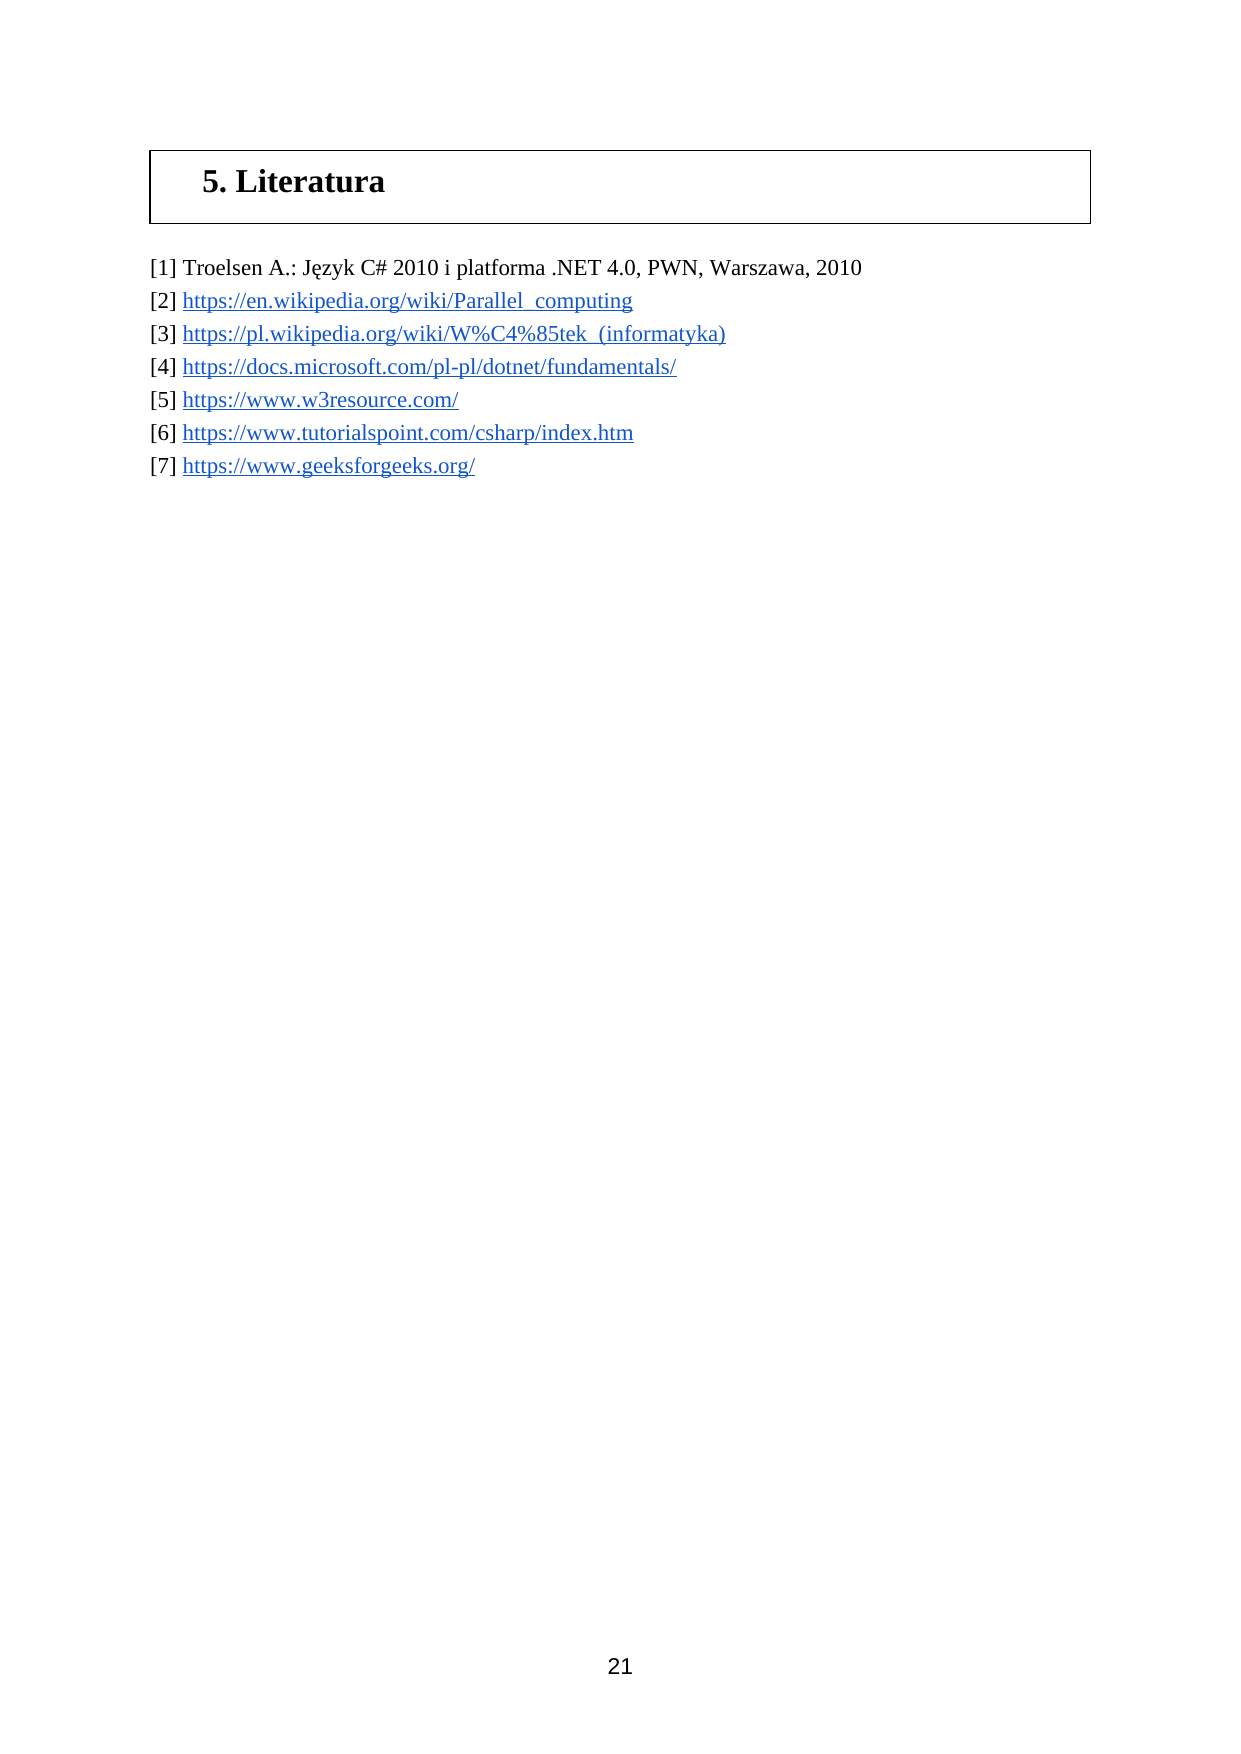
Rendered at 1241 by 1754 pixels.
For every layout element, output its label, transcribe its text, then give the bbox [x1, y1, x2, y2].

text [5] https://www.w3resource.com/ [150, 386, 1090, 412]
text [2] https://en.wikipedia.org/wiki/Parallel_computing [150, 287, 1090, 314]
text [4] https://docs.microsoft.com/pl-pl/dotnet/fundamentals/ [150, 353, 1090, 379]
table_header 5. Literatura [151, 151, 1090, 223]
text [6] https://www.tutorialspoint.com/csharp/index.htm [150, 419, 1090, 445]
text [1] Troelsen A.: Język C# 2010 i platforma .NET 4.0, PWN, Warszawa, 2010 [150, 254, 1090, 281]
text [3] https://pl.wikipedia.org/wiki/W%C4%85tek_(informatyka) [150, 320, 1090, 347]
text [7] https://www.geeksforgeeks.org/ [150, 452, 1090, 478]
